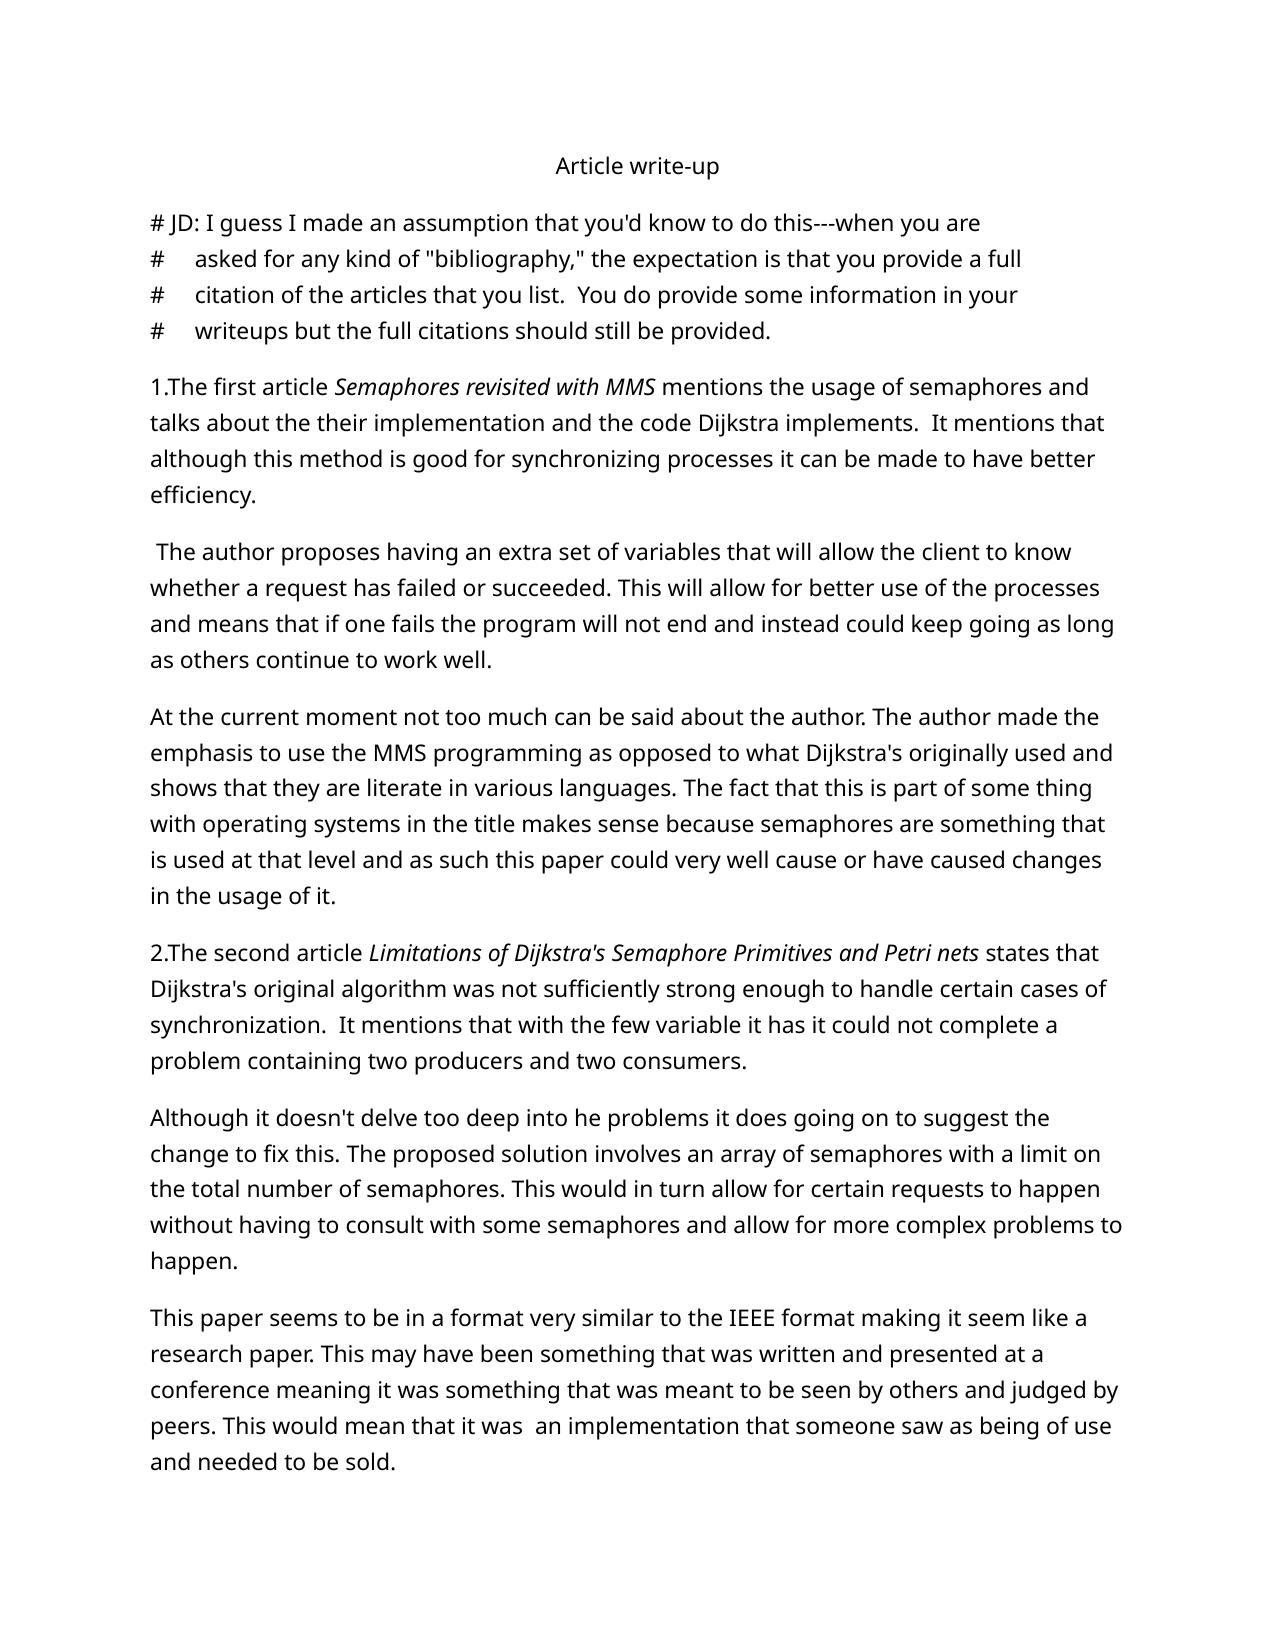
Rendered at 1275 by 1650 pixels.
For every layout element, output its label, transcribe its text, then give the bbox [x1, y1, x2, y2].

text # JD: I guess I made an assumption that you'd know to do this---when you are [150, 207, 1125, 238]
text At the current moment not too much can be said about the author. The author made the emphasis to use the MMS programming as opposed to what Dijkstra's originally used and shows that they are literate in various languages. The fact that this is part of some thing with operating systems in the title makes sense because semaphores are something that is used at that level and as such this paper could very well cause or have caused changes in the usage of it. [150, 701, 1125, 911]
text Although it doesn't delve too deep into he problems it does going on to suggest the change to fix this. The proposed solution involves an array of semaphores with a limit on the total number of semaphores. This would in turn allow for certain requests to happen without having to consult with some semaphores and allow for more complex problems to happen. [150, 1102, 1125, 1277]
text 1.The first article Semaphores revisited with MMS mentions the usage of semaphores and talks about the their implementation and the code Dijkstra implements. It mentions that although this method is good for synchronizing processes it can be made to have better efficiency. [150, 371, 1125, 510]
text Article write-up [150, 150, 1125, 181]
text # citation of the articles that you list. You do provide some information in your [150, 279, 1125, 310]
text # writeups but the full citations should still be provided. [150, 314, 1125, 346]
text # asked for any kind of "bibliography," the expectation is that you provide a full [150, 243, 1125, 274]
text The author proposes having an extra set of variables that will allow the client to know whether a request has failed or succeeded. This will allow for better use of the processes and means that if one fails the program will not end and instead could keep going as long as others continue to work well. [150, 536, 1125, 675]
text 2.The second article Limitations of Dijkstra's Semaphore Primitives and Petri nets states that Dijkstra's original algorithm was not sufficiently strong enough to handle certain cases of synchronization. It mentions that with the few variable it has it could not complete a problem containing two producers and two consumers. [150, 937, 1125, 1076]
text This paper seems to be in a format very similar to the IEEE format making it seem like a research paper. This may have been something that was written and presented at a conference meaning it was something that was meant to be seen by others and judged by peers. This would mean that it was an implementation that someone saw as being of use and needed to be sold. [150, 1302, 1125, 1477]
